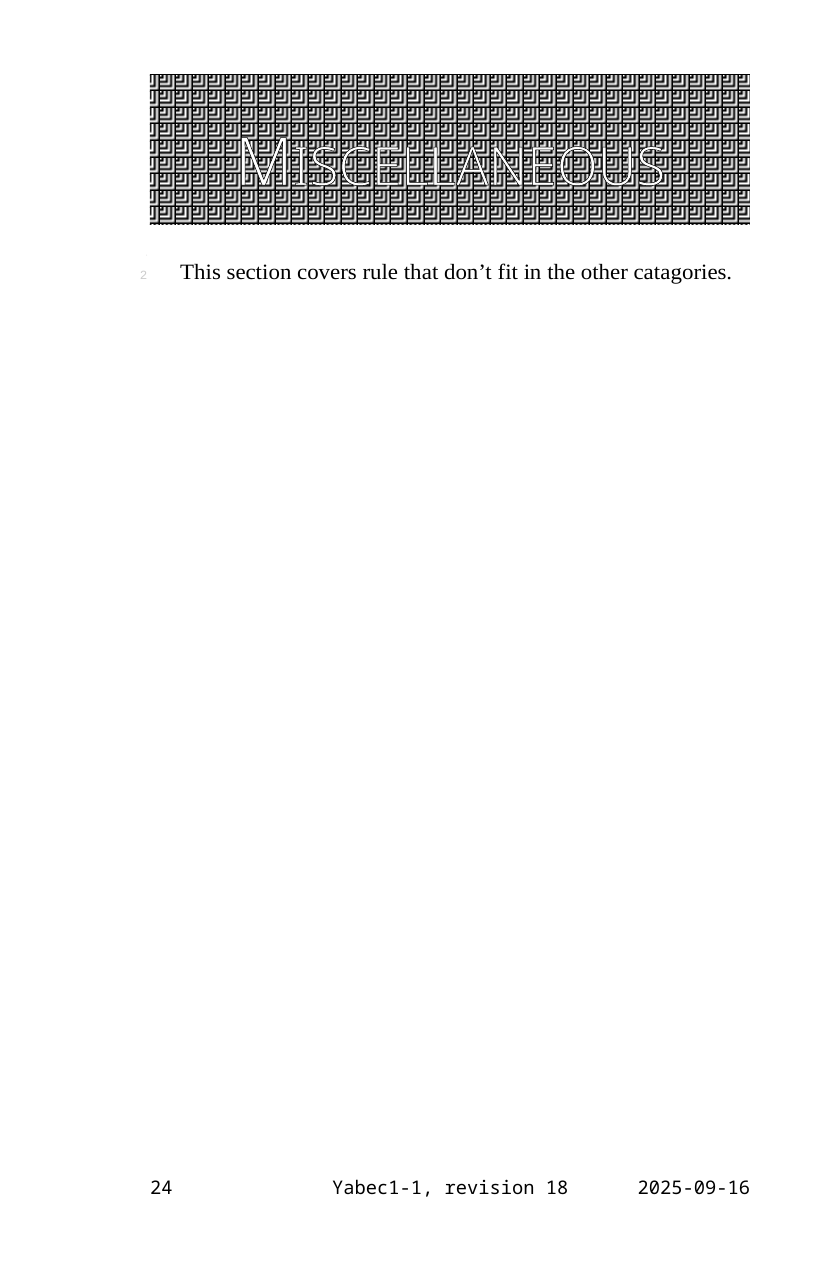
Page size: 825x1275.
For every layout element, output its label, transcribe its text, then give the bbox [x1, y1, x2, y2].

text This section covers rule that don’t fit in the other catagories. [150, 260, 750, 284]
picture [149, 74, 750, 225]
